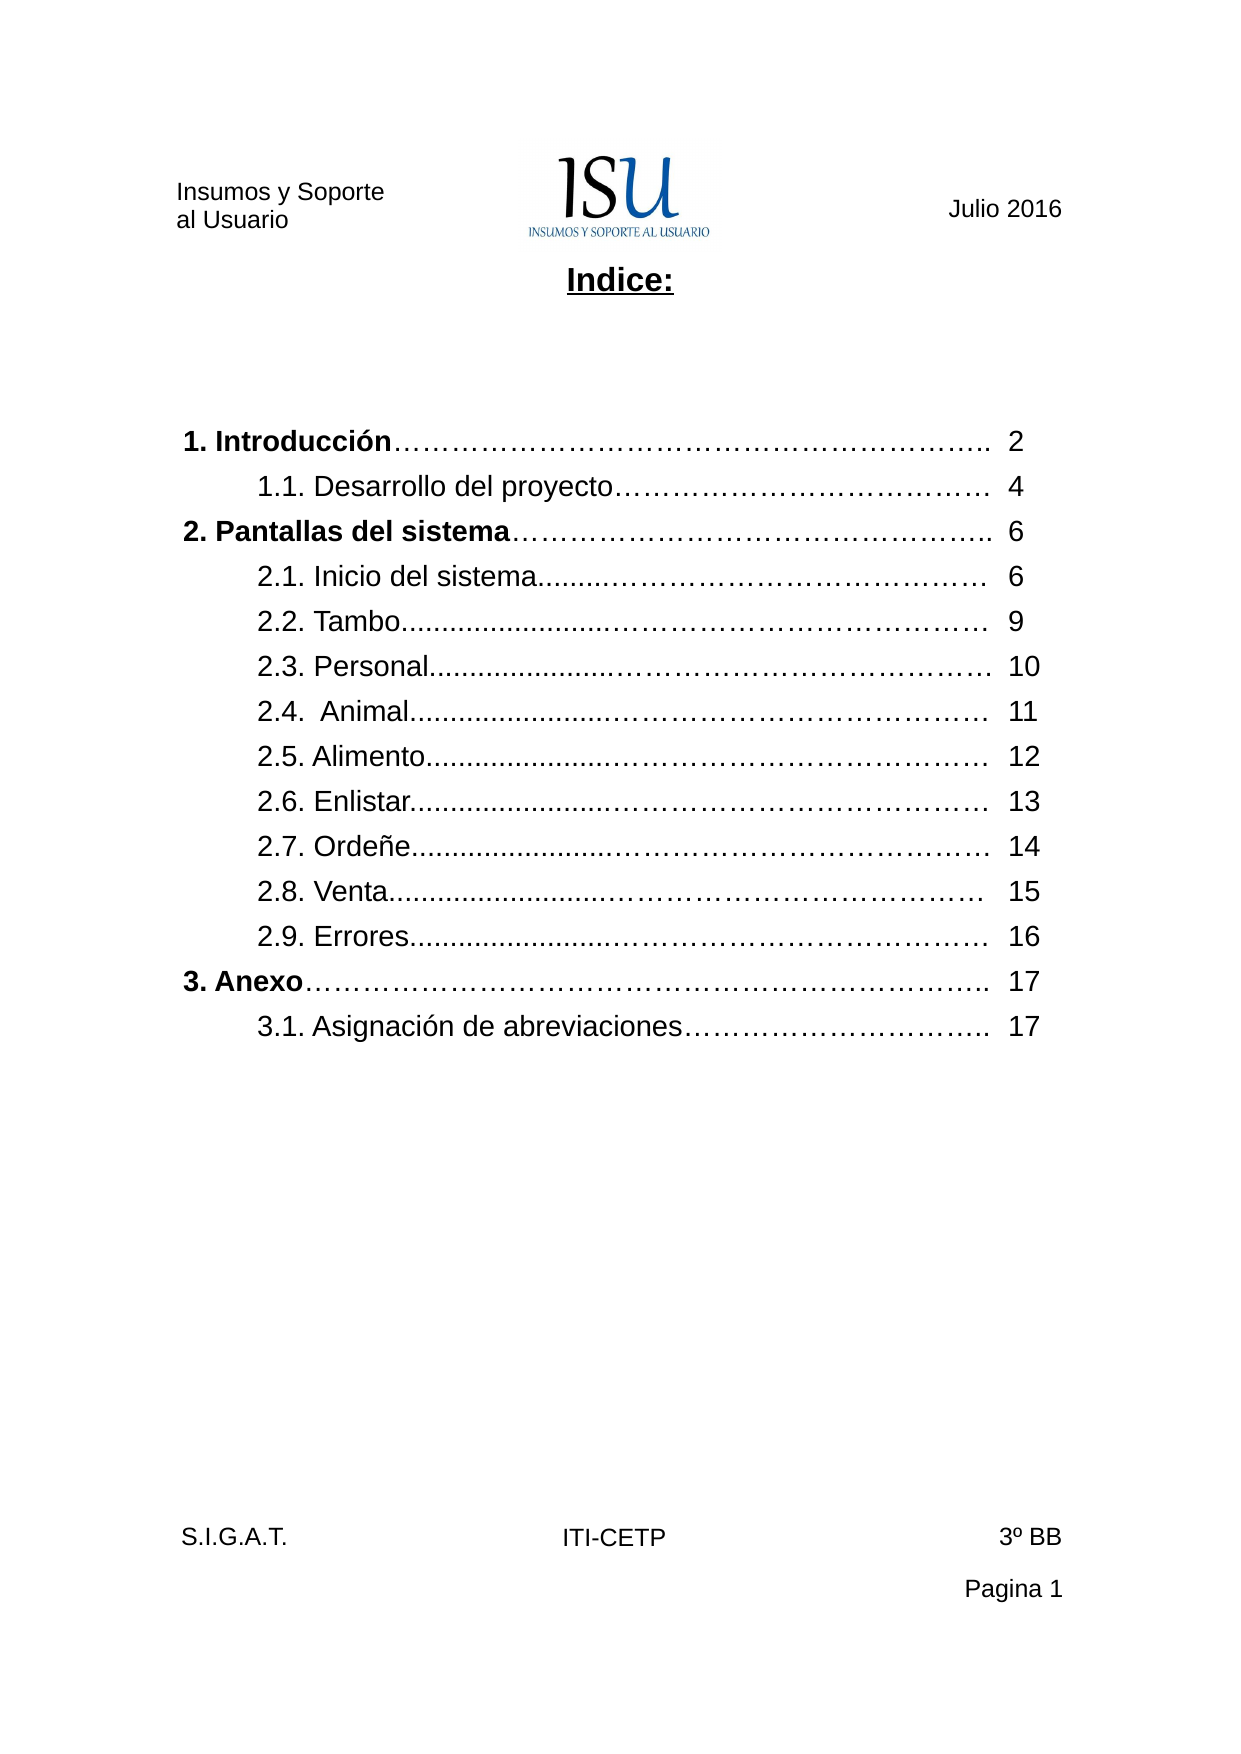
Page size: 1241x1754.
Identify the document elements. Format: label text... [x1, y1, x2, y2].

table_cell 9 [1002, 598, 1068, 643]
picture [517, 138, 723, 252]
table_header 1. Introducción…………………………………………………….. [177, 418, 1002, 463]
table_cell 3.1. Asignación de abreviaciones………………………….. [177, 1003, 1002, 1048]
table_cell 2.1. Inicio del sistema.........………………………………… [177, 553, 1002, 598]
table_cell 14 [1002, 823, 1068, 868]
table_cell 2.5. Alimento.......................………………………………… [177, 733, 1002, 778]
table_cell 2.2. Tambo..........................………………………………… [177, 598, 1002, 643]
table_header 2 [1002, 418, 1068, 463]
table_cell 17 [1002, 958, 1068, 1003]
text Indice: [177, 260, 1063, 298]
table_cell 2.6. Enlistar.........................………………………………… [177, 778, 1002, 823]
table_cell 1.1. Desarrollo del proyecto………………………………… [177, 463, 1002, 508]
table_cell 2.9. Errores.........................………………………………… [177, 913, 1002, 958]
table_cell 2. Pantallas del sistema………………………………………….. [177, 508, 1002, 553]
table_cell 13 [1002, 778, 1068, 823]
table_cell 6 [1002, 508, 1068, 553]
table_cell 11 [1002, 688, 1068, 733]
table_cell 6 [1002, 553, 1068, 598]
table_cell 2.3. Personal.......................………………………………… [177, 643, 1002, 688]
table_cell 3. Anexo…………………………………………………………….. [177, 958, 1002, 1003]
table_cell 2.4. Animal.........................………………………………… [177, 688, 1002, 733]
table_cell 10 [1002, 643, 1068, 688]
table_cell 4 [1002, 463, 1068, 508]
table_cell 15 [1002, 868, 1068, 913]
table_cell 12 [1002, 733, 1068, 778]
table_cell 2.8. Venta...........................………………………………… [177, 868, 1002, 913]
table_cell 17 [1002, 1003, 1068, 1048]
table_cell 16 [1002, 913, 1068, 958]
table_cell 2.7. Ordeñe.........................………………………………… [177, 823, 1002, 868]
